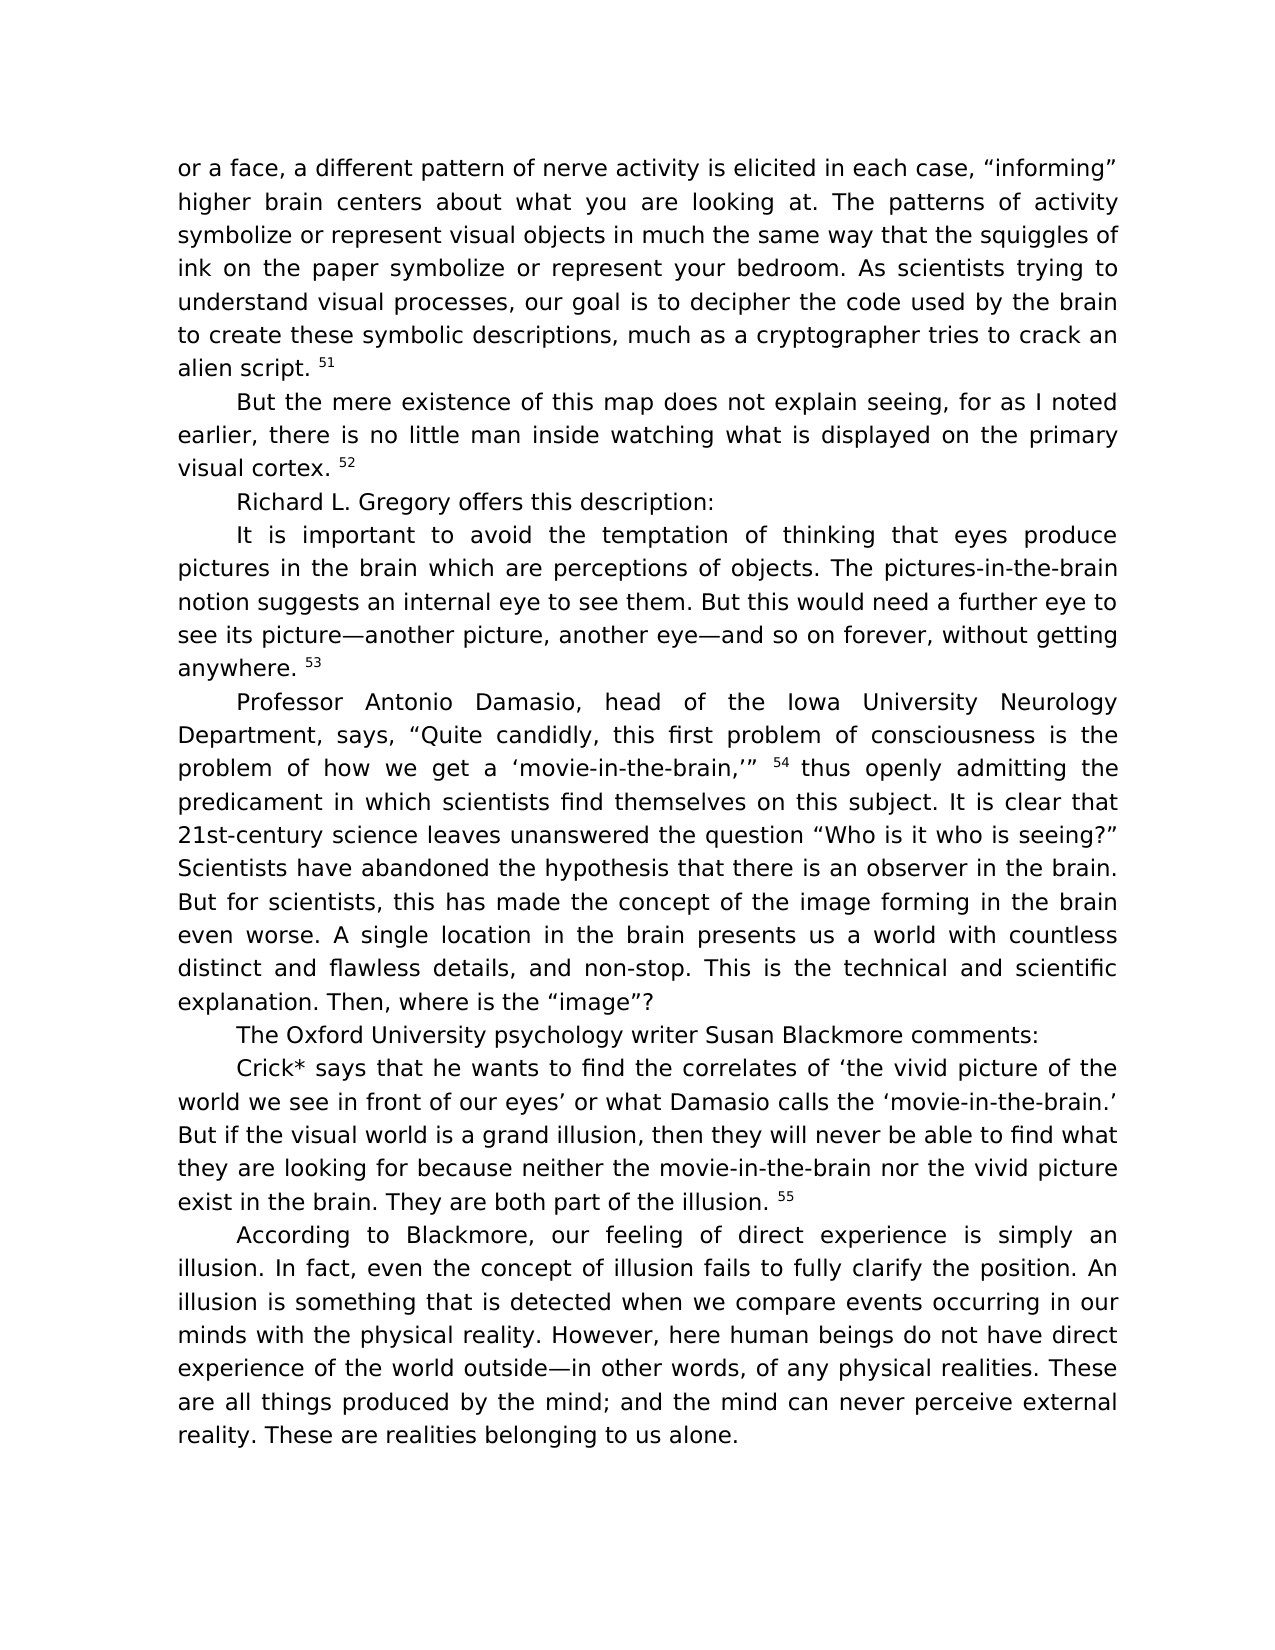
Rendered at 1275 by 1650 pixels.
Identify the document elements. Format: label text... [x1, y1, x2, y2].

text But the mere existence of this map does not explain seeing, for as I noted earlier, there is no little man inside watching what is displayed on the primary visual cortex. 52 [177, 383, 1119, 483]
text The Oxford University psychology writer Susan Blackmore comments: [177, 1017, 1119, 1050]
text It is important to avoid the temptation of thinking that eyes produce pictures in the brain which are perceptions of objects. The pictures-in-the-brain notion suggests an internal eye to see them. But this would need a further eye to see its picture—another picture, another eye—and so on forever, without getting anywhere. 53 [177, 517, 1119, 683]
text According to Blackmore, our feeling of direct experience is simply an illusion. In fact, even the concept of illusion fails to fully clarify the position. An illusion is something that is detected when we compare events occurring in our minds with the physical reality. However, here human beings do not have direct experience of the world outside—in other words, of any physical realities. These are all things produced by the mind; and the mind can never perceive external reality. These are realities belonging to us alone. [177, 1217, 1119, 1450]
text or a face, a different pattern of nerve activity is elicited in each case, “informing” higher brain centers about what you are looking at. The patterns of activity symbolize or represent visual objects in much the same way that the squiggles of ink on the paper symbolize or represent your bedroom. As scientists trying to understand visual processes, our goal is to decipher the code used by the brain to create these symbolic descriptions, much as a cryptographer tries to crack an alien script. 51 [177, 150, 1119, 383]
text Professor Antonio Damasio, head of the Iowa University Neurology Department, says, “Quite candidly, this first problem of consciousness is the problem of how we get a ‘movie-in-the-brain,’” 54 thus openly admitting the predicament in which scientists find themselves on this subject. It is clear that 21st-century science leaves unanswered the question “Who is it who is seeing?” Scientists have abandoned the hypothesis that there is an observer in the brain. But for scientists, this has made the concept of the image forming in the brain even worse. A single location in the brain presents us a world with countless distinct and flawless details, and non-stop. This is the technical and scientific explanation. Then, where is the “image”? [177, 683, 1119, 1017]
text Crick* says that he wants to find the correlates of ‘the vivid picture of the world we see in front of our eyes’ or what Damasio calls the ‘movie-in-the-brain.’ But if the visual world is a grand illusion, then they will never be able to find what they are looking for because neither the movie-in-the-brain nor the vivid picture exist in the brain. They are both part of the illusion. 55 [177, 1050, 1119, 1217]
text Richard L. Gregory offers this description: [177, 483, 1119, 517]
